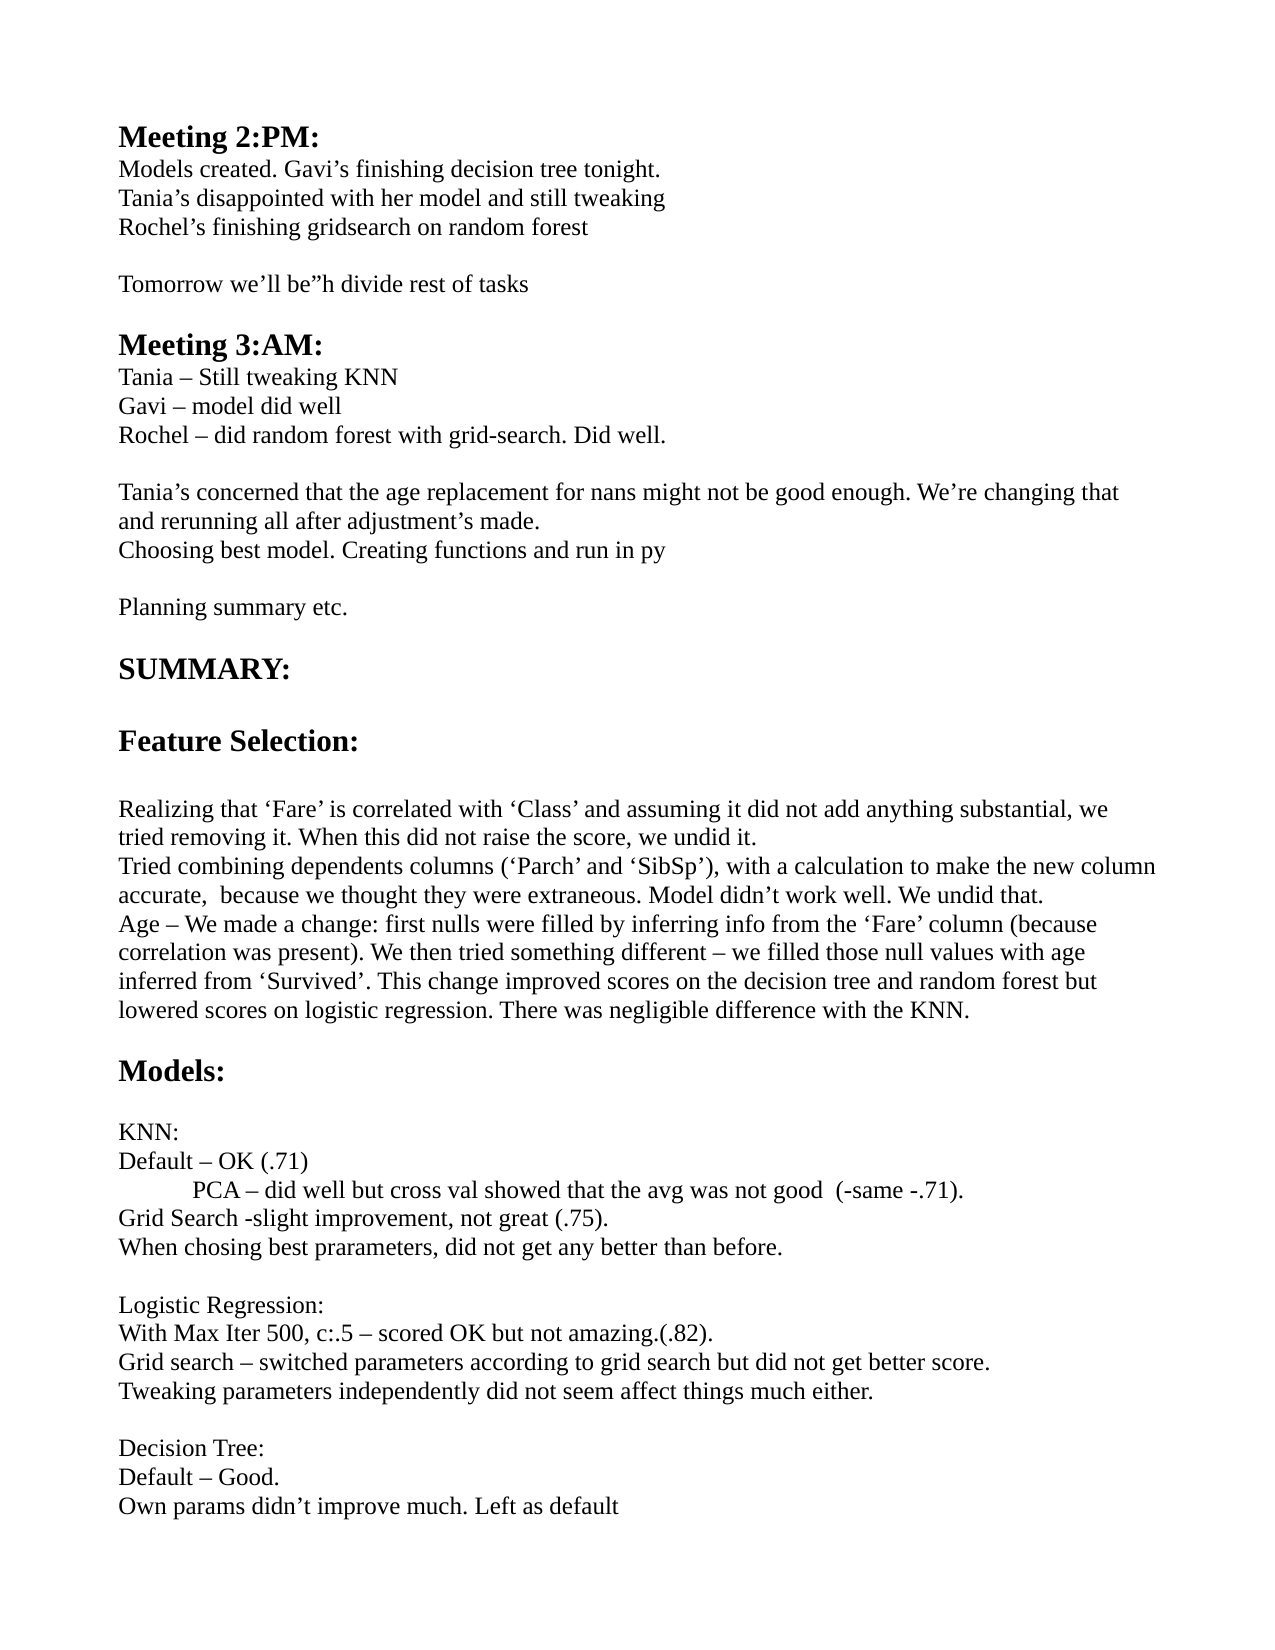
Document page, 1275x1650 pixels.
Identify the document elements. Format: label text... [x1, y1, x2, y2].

text Realizing that ‘Fare’ is correlated with ‘Class’ and assuming it did not add anything substantial, we tried removing it. When this did not raise the score, we undid it. [118, 794, 1157, 851]
text Models created. Gavi’s finishing decision tree tonight. [118, 154, 1157, 183]
text KNN: [118, 1117, 1157, 1146]
text Logistic Regression: [118, 1290, 1157, 1318]
text Models: [118, 1052, 1157, 1088]
text Grid search – switched parameters according to grid search but did not get better score. [118, 1347, 1157, 1376]
text Gavi – model did well [118, 391, 1157, 420]
text Meeting 2:PM: [118, 118, 1157, 154]
text Age – We made a change: first nulls were filled by inferring info from the ‘Fare’ column (because correlation was present). We then tried something different – we filled those null values with age inferred from ‘Survived’. This change improved scores on the decision tree and random forest but lowered scores on logistic regression. There was negligible difference with the KNN. [118, 909, 1157, 1024]
text Default – OK (.71) [118, 1146, 1157, 1175]
text Grid Search -slight improvement, not great (.75). [118, 1203, 1157, 1232]
text Tomorrow we’ll be”h divide rest of tasks [118, 269, 1157, 298]
text Tania’s disappointed with her model and still tweaking [118, 183, 1157, 212]
text Tweaking parameters independently did not seem affect things much either. [118, 1376, 1157, 1405]
text SUMMARY: [118, 650, 1157, 686]
text With Max Iter 500, c:.5 – scored OK but not amazing.(.82). [118, 1318, 1157, 1347]
text Tania – Still tweaking KNN [118, 362, 1157, 391]
text PCA – did well but cross val showed that the avg was not good (-same -.71). [118, 1175, 1157, 1203]
text Choosing best model. Creating functions and run in py [118, 535, 1157, 564]
text Own params didn’t improve much. Left as default [118, 1491, 1157, 1520]
text Tried combining dependents columns (‘Parch’ and ‘SibSp’), with a calculation to make the new column accurate, because we thought they were extraneous. Model didn’t work well. We undid that. [118, 851, 1157, 909]
text Feature Selection: [118, 722, 1157, 758]
text Decision Tree: [118, 1433, 1157, 1462]
text Meeting 3:AM: [118, 327, 1157, 362]
text Rochel – did random forest with grid-search. Did well. [118, 420, 1157, 449]
text Planning summary etc. [118, 592, 1157, 621]
text Rochel’s finishing gridsearch on random forest [118, 212, 1157, 240]
text Default – Good. [118, 1462, 1157, 1491]
text When chosing best prarameters, did not get any better than before. [118, 1232, 1157, 1261]
text Tania’s concerned that the age replacement for nans might not be good enough. We’re changing that and rerunning all after adjustment’s made. [118, 477, 1157, 535]
